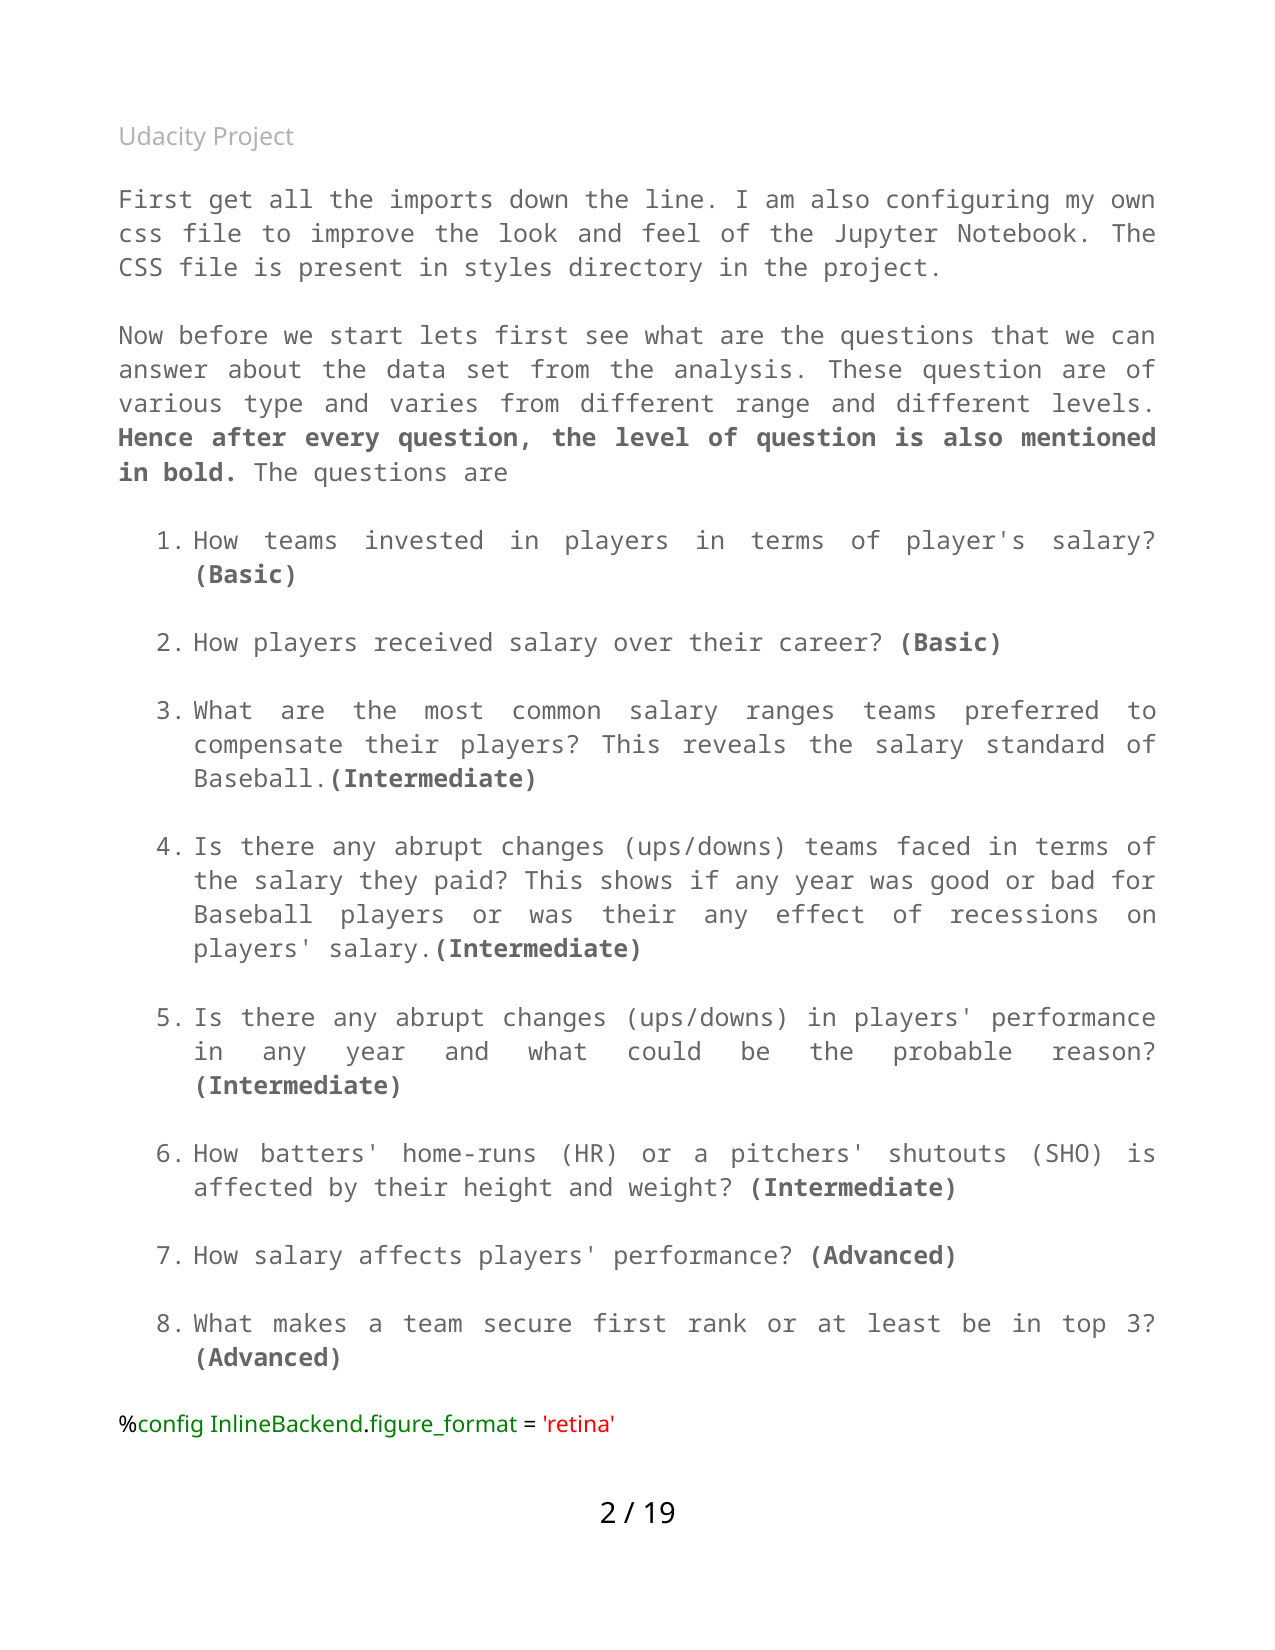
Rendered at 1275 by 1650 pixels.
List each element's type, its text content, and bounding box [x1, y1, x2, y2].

list What makes a team secure first rank or at least be in top 3? (Advanced) [156, 1306, 1157, 1374]
list How batters' home-runs (HR) or a pitchers' shutouts (SHO) is affected by their height and weight? (Intermediate) [156, 1135, 1157, 1203]
text Now before we start lets first see what are the questions that we can answer about the data set from the analysis. These question are of various type and varies from different range and different levels. Hence after every question, the level of question is also mentioned in bold. The questions are [118, 318, 1157, 488]
text %config InlineBackend.figure_format = 'retina' [118, 1408, 1157, 1439]
text First get all the imports down the line. I am also configuring my own css file to improve the look and feel of the Jupyter Notebook. The CSS file is present in styles directory in the project. [118, 182, 1157, 284]
list What are the most common salary ranges teams preferred to compensate their players? This reveals the salary standard of Baseball.(Intermediate) [156, 693, 1157, 795]
list Is there any abrupt changes (ups/downs) teams faced in terms of the salary they paid? This shows if any year was good or bad for Baseball players or was their any effect of recessions on players' salary.(Intermediate) [156, 829, 1157, 965]
list Is there any abrupt changes (ups/downs) in players' performance in any year and what could be the probable reason? (Intermediate) [156, 999, 1157, 1101]
list How players received salary over their career? (Basic) [156, 624, 1157, 658]
list How teams invested in players in terms of player's salary?(Basic) [156, 522, 1157, 590]
list How salary affects players' performance? (Advanced) [156, 1238, 1157, 1272]
